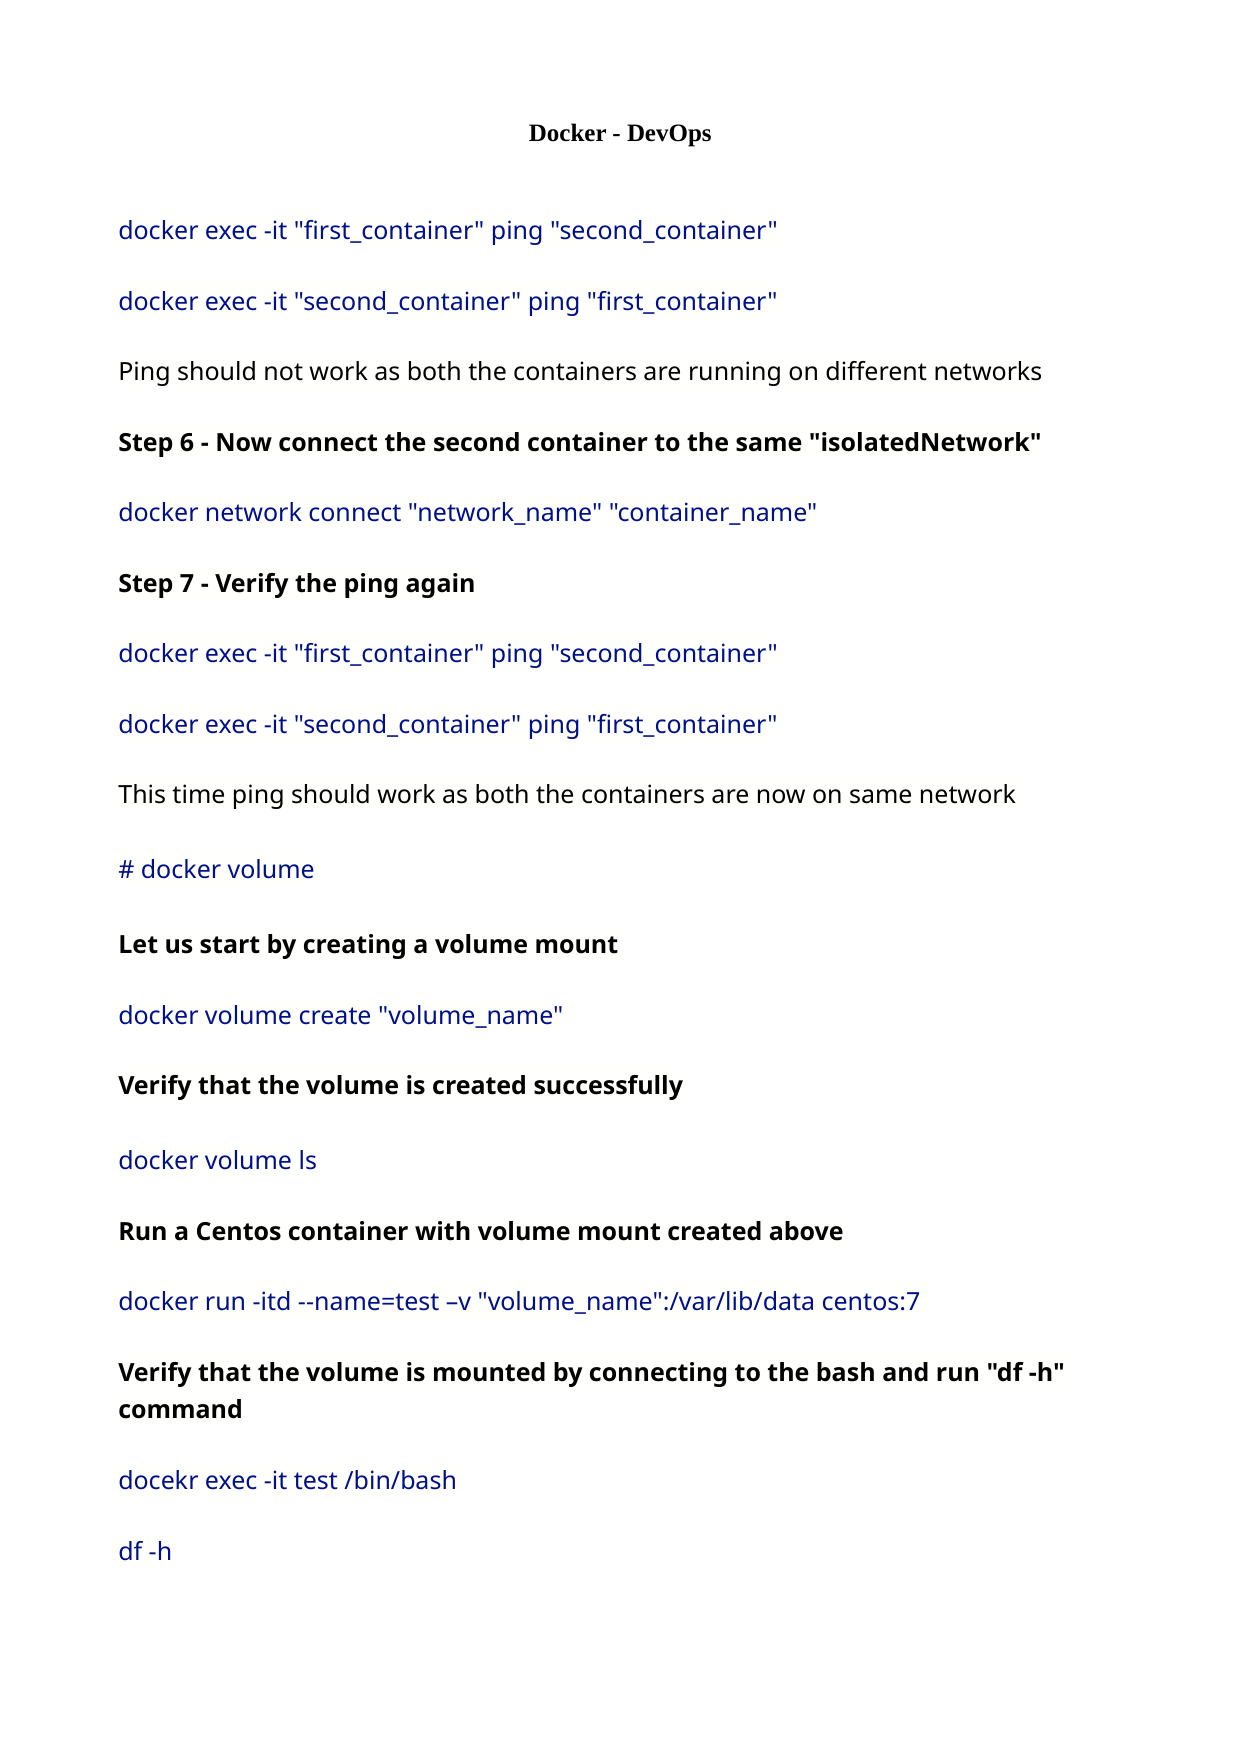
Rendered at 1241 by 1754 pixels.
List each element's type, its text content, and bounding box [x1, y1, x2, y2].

text Ping should not work as both the containers are running on different networks [118, 350, 1122, 388]
text docker exec -it "second_container" ping "first_container" [118, 703, 1122, 741]
text docker volume create "volume_name" [118, 994, 1122, 1032]
text Run a Centos container with volume mount created above [118, 1210, 1122, 1248]
text df -h [118, 1530, 1122, 1567]
text docker network connect "network_name" "container_name" [118, 491, 1122, 529]
text # docker volume [118, 848, 1122, 886]
text This time ping should work as both the containers are now on same network [118, 773, 1122, 811]
text docker volume ls [118, 1139, 1122, 1177]
text docker run -itd --name=test –v "volume_name":/var/lib/data centos:7 [118, 1281, 1122, 1318]
text Let us start by creating a volume mount [118, 923, 1122, 961]
text Verify that the volume is mounted by connecting to the bash and run "df -h" command [118, 1351, 1122, 1426]
text docekr exec -it test /bin/bash [118, 1459, 1122, 1497]
text docker exec -it "second_container" ping "first_container" [118, 280, 1122, 317]
text Verify that the volume is created successfully [118, 1064, 1122, 1102]
text Step 6 - Now connect the second container to the same "isolatedNetwork" [118, 421, 1122, 458]
text docker exec -it "first_container" ping "second_container" [118, 209, 1122, 247]
text docker exec -it "first_container" ping "second_container" [118, 632, 1122, 670]
text Step 7 - Verify the ping again [118, 562, 1122, 599]
